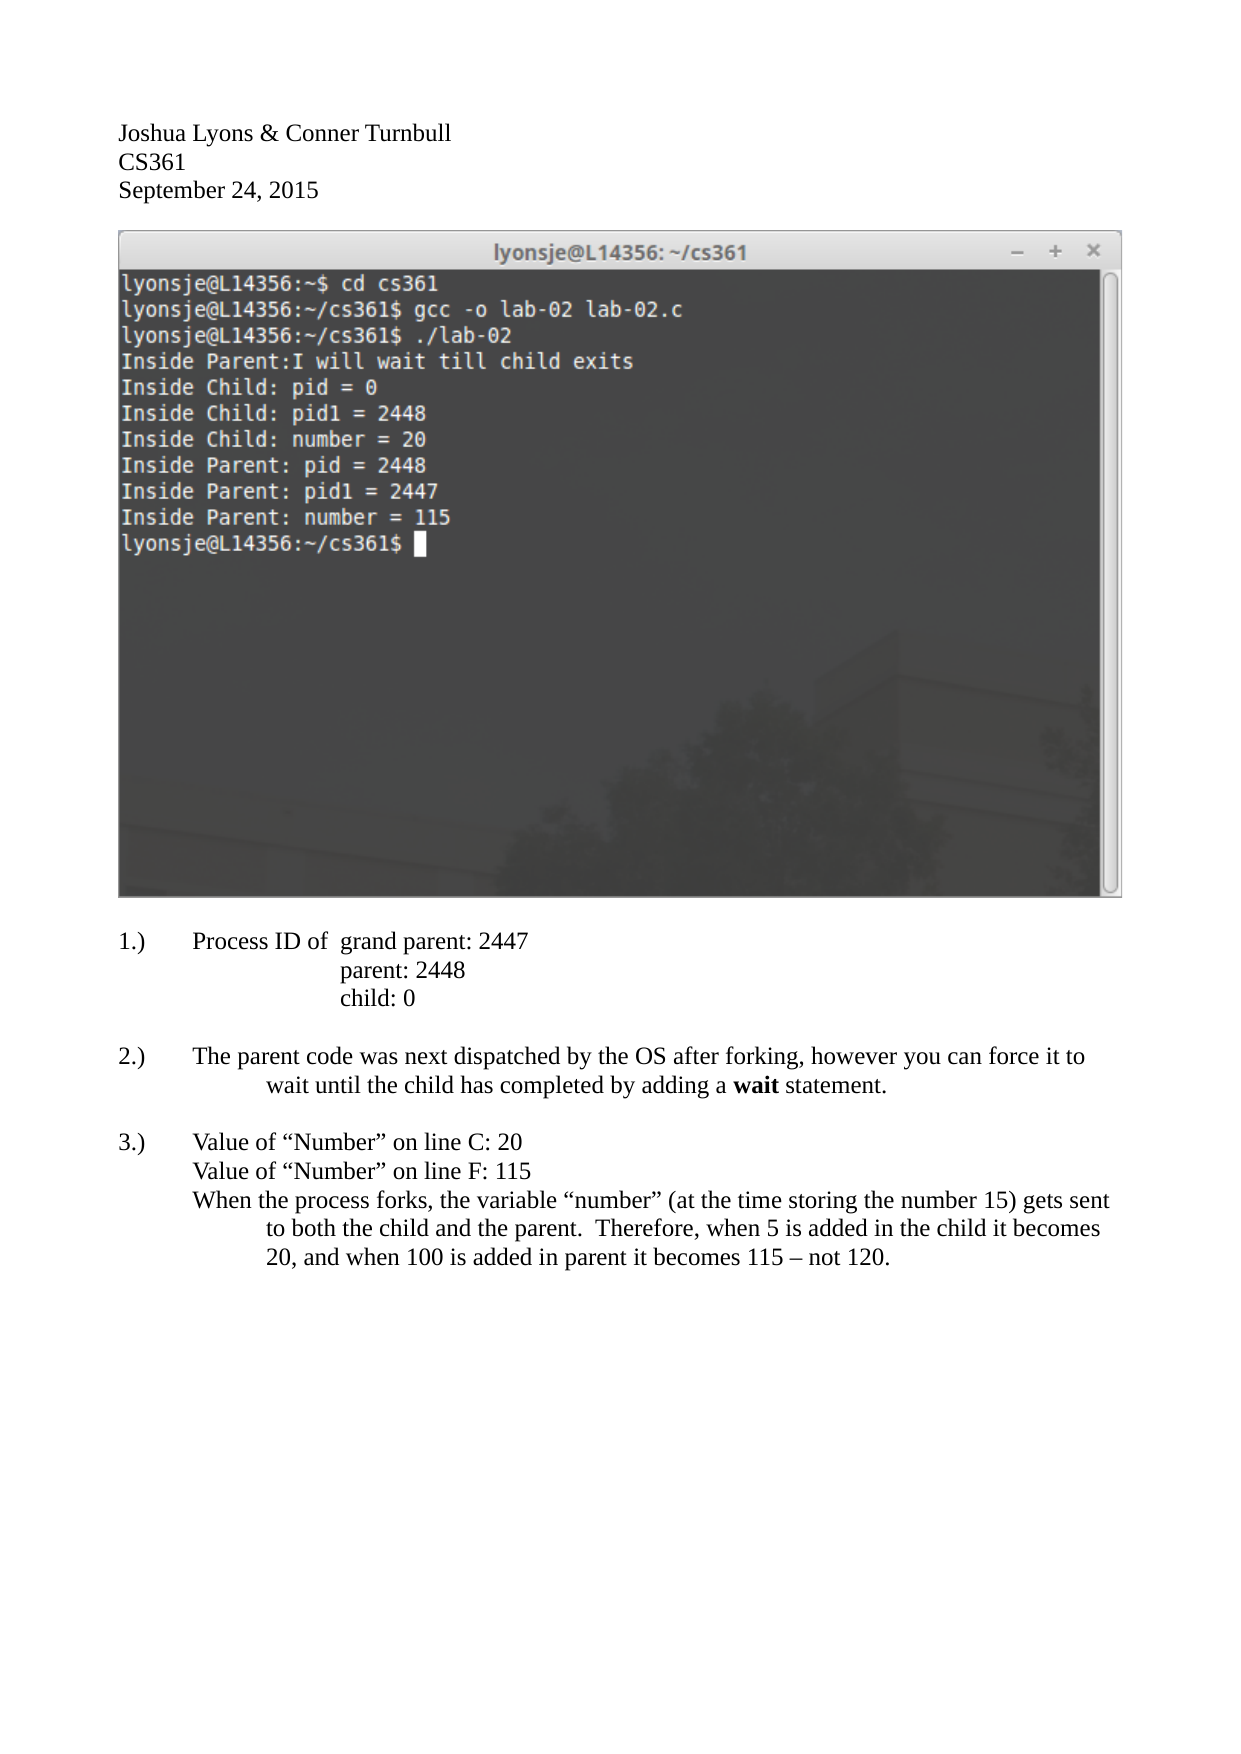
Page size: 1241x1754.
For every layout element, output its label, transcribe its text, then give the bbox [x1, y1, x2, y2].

text 1.) Process ID of grand parent: 2447 [118, 926, 1122, 955]
picture [118, 230, 1123, 898]
text Value of “Number” on line F: 115 [118, 1156, 1122, 1185]
text When the process forks, the variable “number” (at the time storing the number 15) gets sent to both the child and the parent. Therefore, when 5 is added in the child it becomes 20, and when 100 is added in parent it becomes 115 – not 120. [118, 1185, 1122, 1271]
text CS361 [118, 147, 1122, 176]
text 2.) The parent code was next dispatched by the OS after forking, however you can force it to wait until the child has completed by adding a wait statement. [118, 1041, 1122, 1098]
text Joshua Lyons & Conner Turnbull [118, 118, 1122, 147]
text child: 0 [118, 983, 1122, 1012]
text parent: 2448 [118, 955, 1122, 983]
text 3.) Value of “Number” on line C: 20 [118, 1127, 1122, 1156]
text September 24, 2015 [118, 176, 1122, 204]
